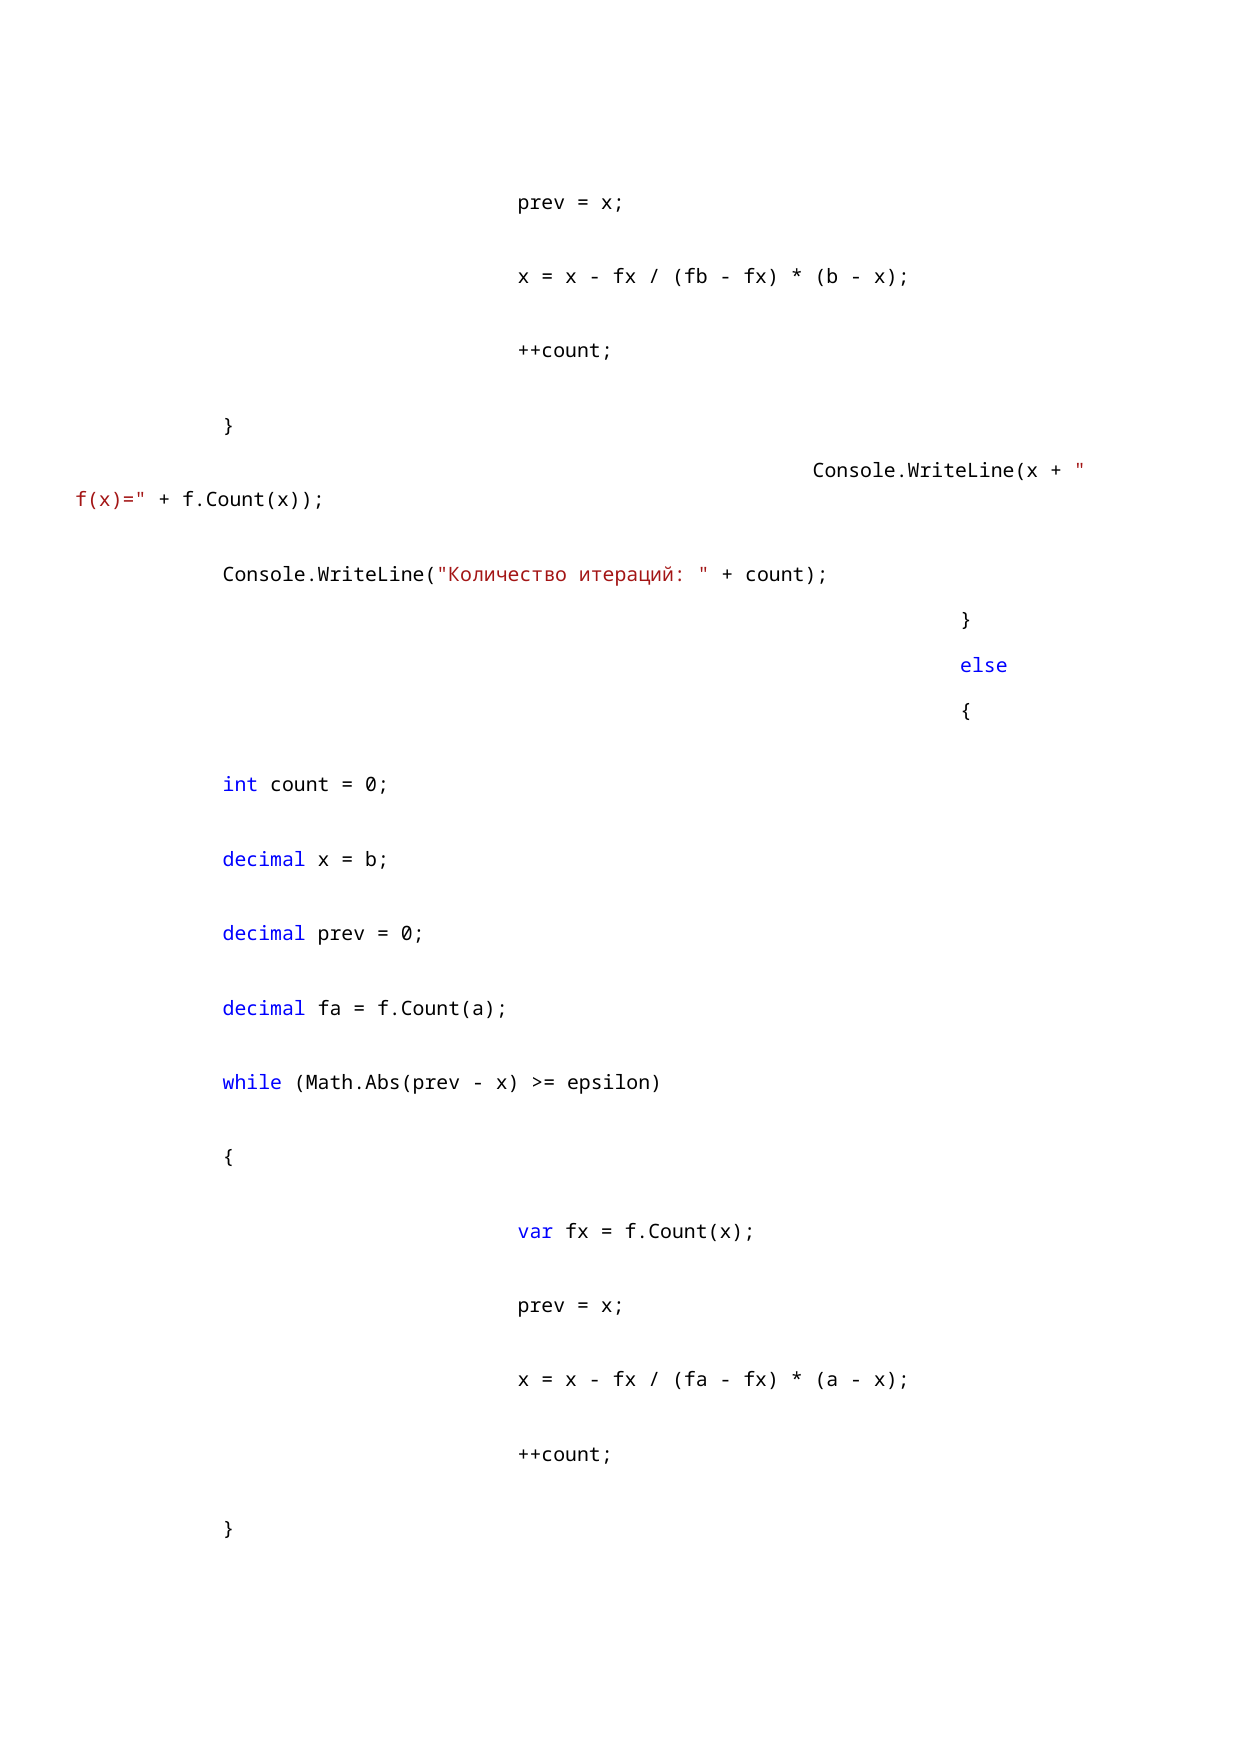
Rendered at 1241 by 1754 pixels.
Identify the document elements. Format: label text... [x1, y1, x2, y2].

text decimal prev = 0; [75, 891, 1165, 946]
text int count = 0; [75, 742, 1165, 798]
text } [75, 382, 1165, 438]
text ++count; [75, 1411, 1165, 1467]
text { [75, 1114, 1165, 1169]
text { [75, 696, 1165, 723]
text Console.WriteLine(x + " f(x)=" + f.Count(x)); [75, 457, 1165, 512]
text var fx = f.Count(x); [75, 1188, 1165, 1244]
text prev = x; [75, 1262, 1165, 1318]
text x = x - fx / (fb - fx) * (b - x); [75, 233, 1165, 289]
text while (Math.Abs(prev - x) >= epsilon) [75, 1039, 1165, 1095]
text prev = x; [75, 159, 1165, 215]
text } [75, 1486, 1165, 1541]
text x = x - fx / (fa - fx) * (a - x); [75, 1337, 1165, 1393]
text } [75, 605, 1165, 632]
text Console.WriteLine("Количество итераций: " + count); [75, 531, 1165, 587]
text ++count; [75, 308, 1165, 364]
text decimal x = b; [75, 816, 1165, 872]
text decimal fa = f.Count(a); [75, 965, 1165, 1021]
text else [75, 651, 1165, 678]
